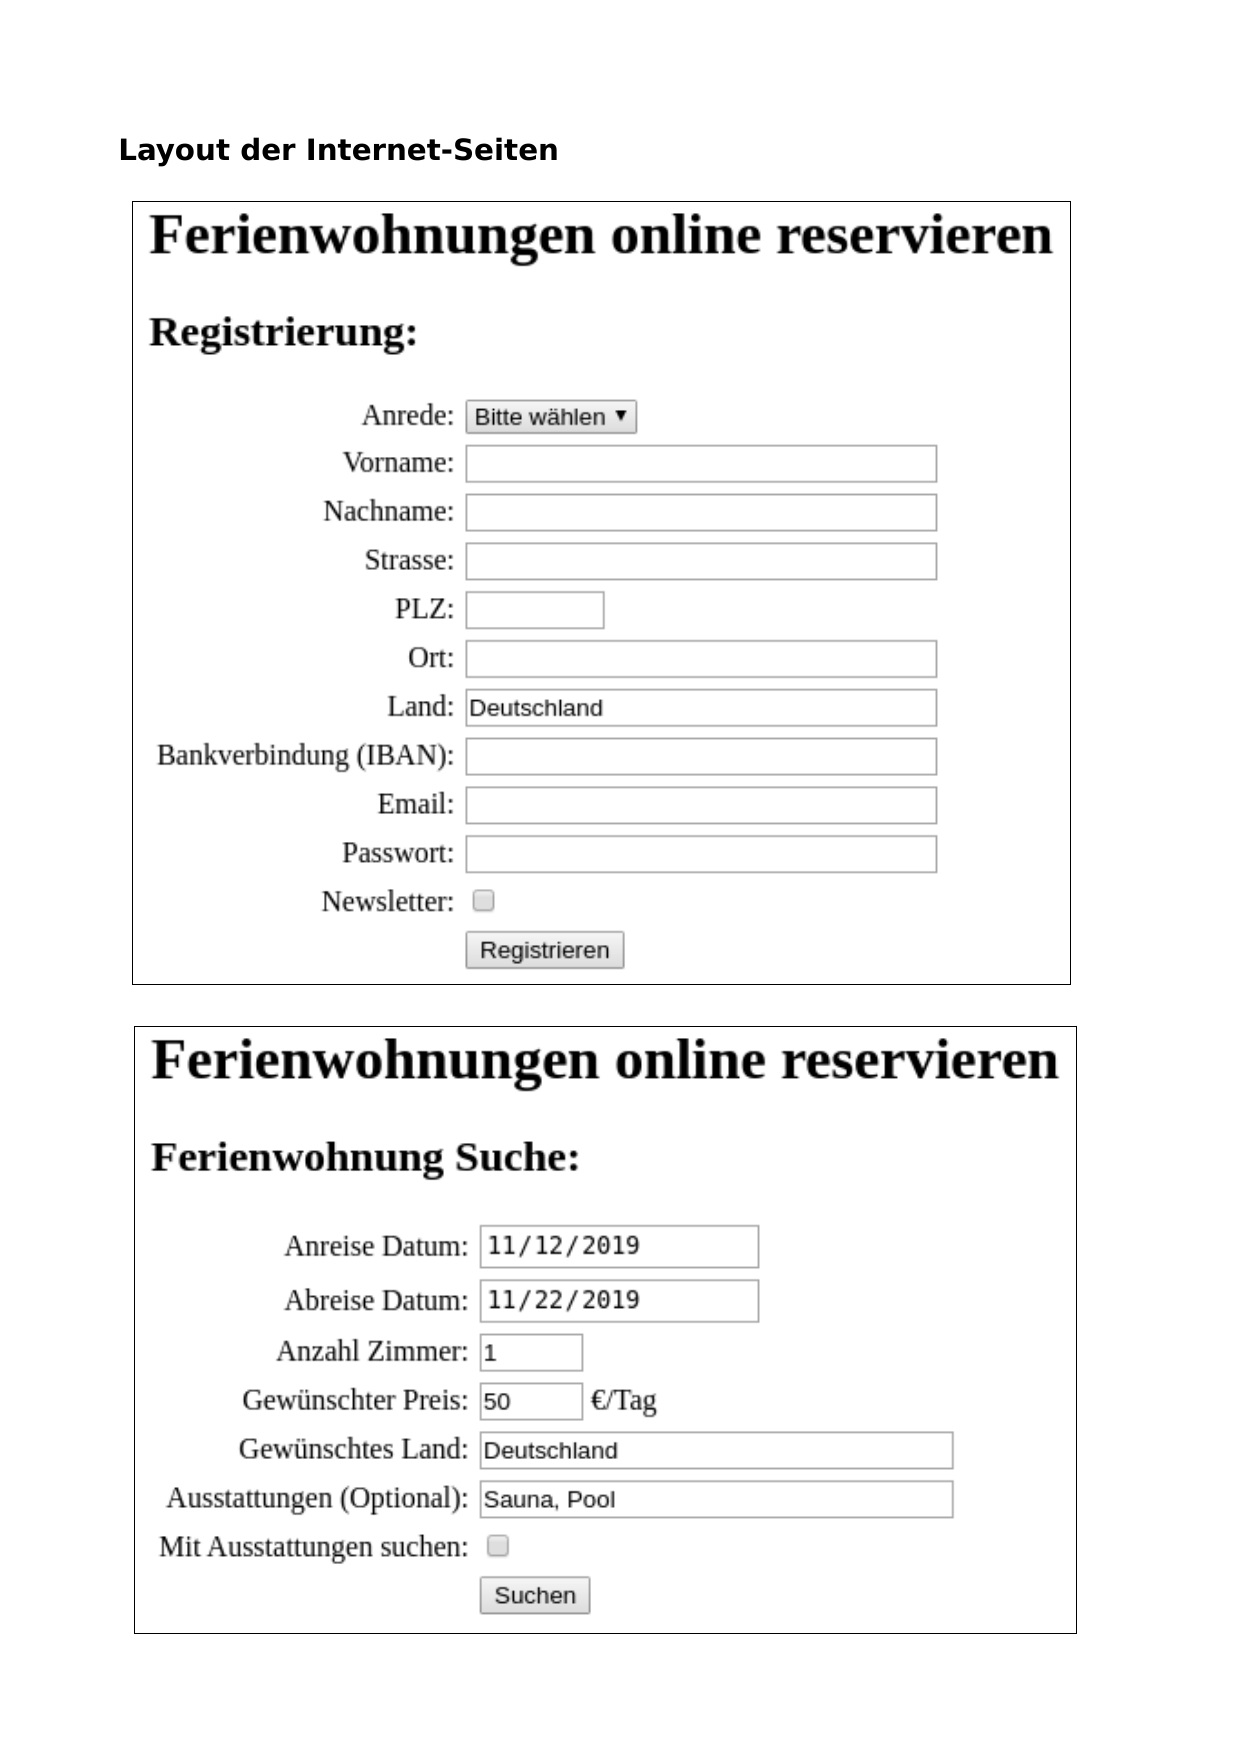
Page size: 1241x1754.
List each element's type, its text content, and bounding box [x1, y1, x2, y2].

picture [137, 1028, 1074, 1631]
subtitle Layout der Internet-Seiten [118, 133, 1122, 167]
picture [135, 203, 1068, 982]
